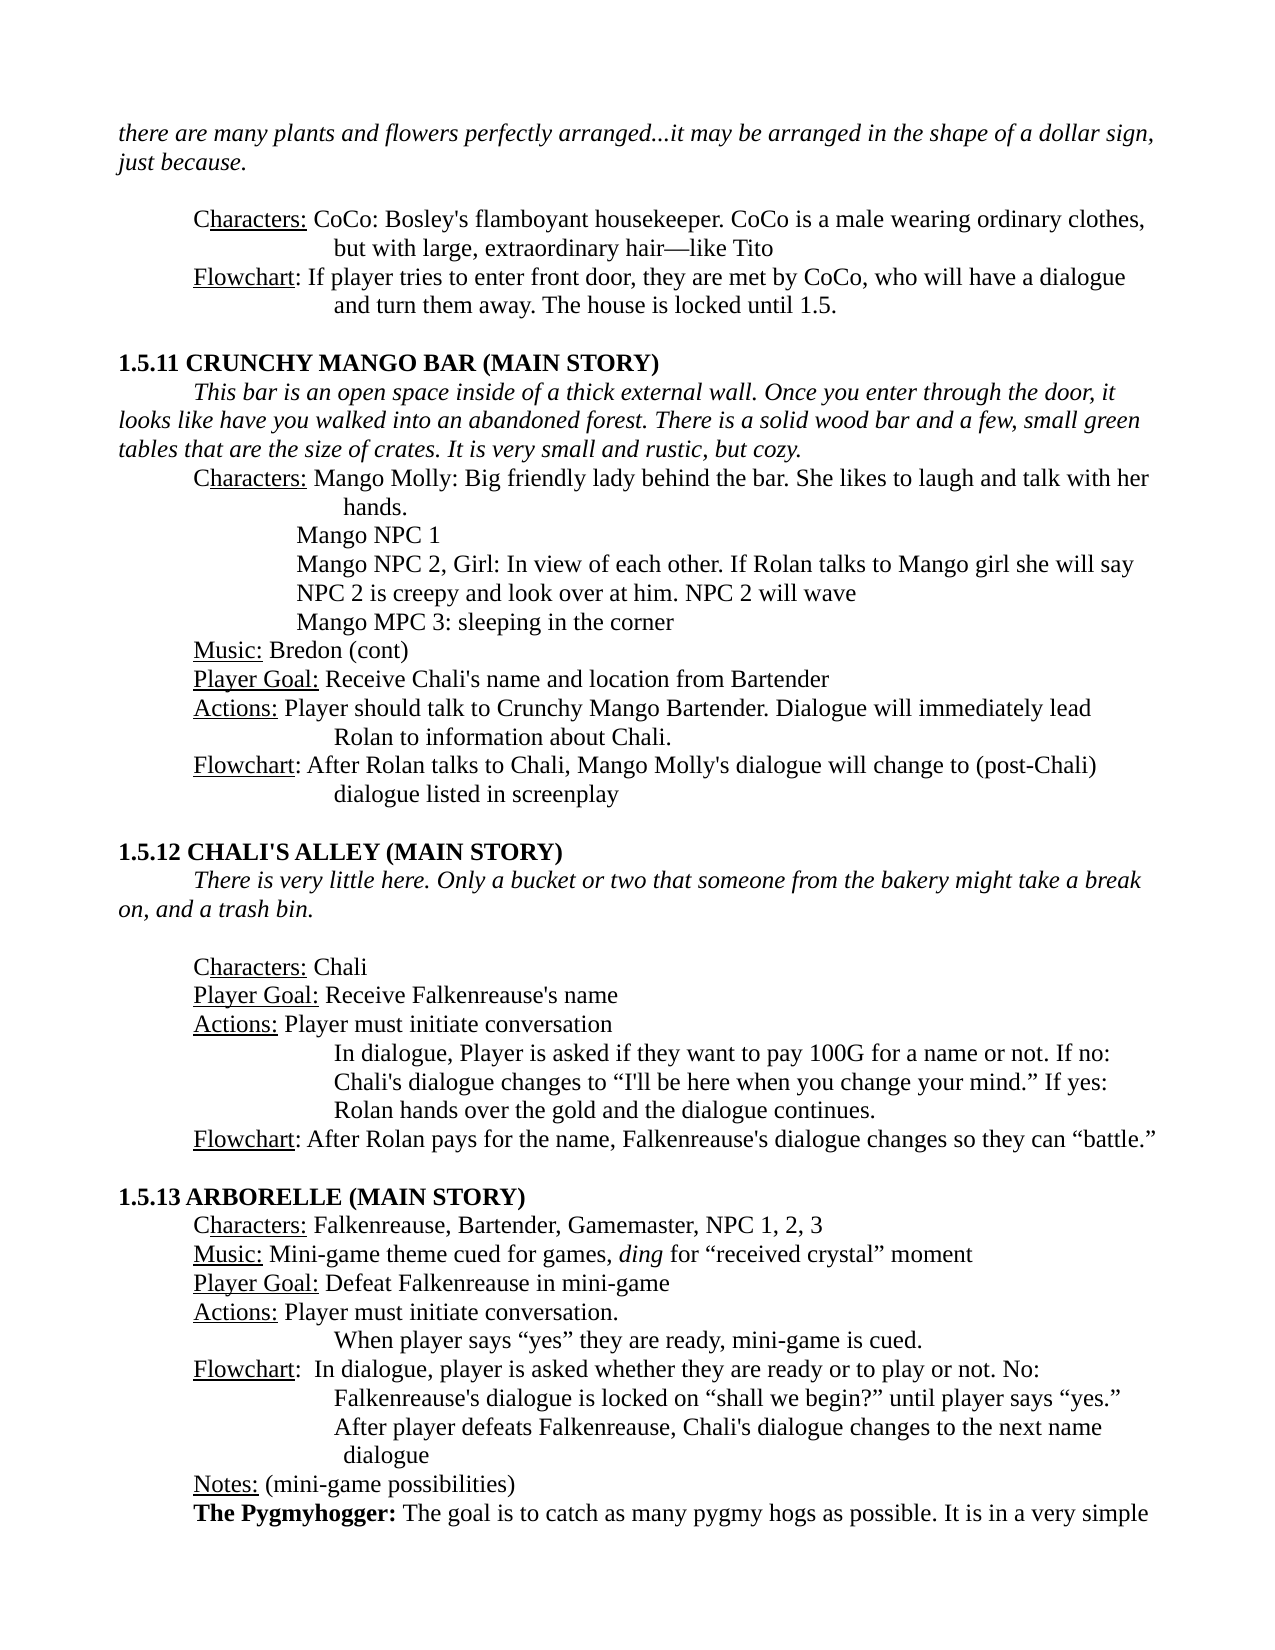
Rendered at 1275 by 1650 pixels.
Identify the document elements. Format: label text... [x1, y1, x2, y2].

text There is very little here. Only a bucket or two that someone from the bakery might take a break on, and a trash bin. [118, 866, 1157, 923]
text Actions: Player must initiate conversation [193, 1009, 1157, 1038]
text Flowchart: After Rolan pays for the name, Falkenreause's dialogue changes so they can “battle.” [193, 1124, 1157, 1153]
text Player Goal: Defeat Falkenreause in mini-game [193, 1268, 1157, 1297]
text The Pygmyhogger: The goal is to catch as many pygmy hogs as possible. It is in a very simple [193, 1498, 1157, 1527]
text Flowchart: In dialogue, player is asked whether they are ready or to play or not. No: Falkenreause's dialogue is locked on “shall we begin?” until player says “yes.” [193, 1354, 1157, 1412]
text Flowchart: After Rolan talks to Chali, Mango Molly's dialogue will change to (post-Chali) dialogue listed in screenplay [193, 751, 1157, 808]
text Music: Bredon (cont) [193, 636, 1157, 664]
text 1.5.11 CRUNCHY MANGO BAR (MAIN STORY) [118, 348, 1157, 377]
text Notes: (mini-game possibilities) [193, 1469, 1157, 1498]
text there are many plants and flowers perfectly arranged...it may be arranged in the shape of a dollar sign, just because. [118, 118, 1157, 176]
text 1.5.13 ARBORELLE (MAIN STORY) [118, 1182, 1157, 1211]
text Characters: Chali [193, 952, 1157, 981]
text Characters: Mango Molly: Big friendly lady behind the bar. She likes to laugh and talk with her hands. [193, 463, 1157, 521]
text Characters: Falkenreause, Bartender, Gamemaster, NPC 1, 2, 3 [193, 1211, 1157, 1239]
text Music: Mini-game theme cued for games, ding for “received crystal” moment [193, 1239, 1157, 1268]
text Actions: Player must initiate conversation. [193, 1297, 1157, 1326]
text Mango NPC 1 [193, 521, 1157, 549]
text After player defeats Falkenreause, Chali's dialogue changes to the next name dialogue [193, 1412, 1157, 1469]
text This bar is an open space inside of a thick external wall. Once you enter through the door, it looks like have you walked into an abandoned forest. There is a solid wood bar and a few, small green tables that are the size of crates. It is very small and rustic, but cozy. [118, 377, 1157, 463]
text Flowchart: If player tries to enter front door, they are met by CoCo, who will have a dialogue and turn them away. The house is locked until 1.5. [193, 262, 1157, 319]
text Mango NPC 2, Girl: In view of each other. If Rolan talks to Mango girl she will say NPC 2 is creepy and look over at him. NPC 2 will wave [193, 549, 1157, 607]
text Player Goal: Receive Chali's name and location from Bartender [193, 664, 1157, 693]
text In dialogue, Player is asked if they want to pay 100G for a name or not. If no: Chali's dialogue changes to “I'll be here when you change your mind.” If yes: Rolan hands over the gold and the dialogue continues. [193, 1038, 1157, 1124]
text 1.5.12 CHALI'S ALLEY (MAIN STORY) [118, 837, 1157, 866]
text Mango MPC 3: sleeping in the corner [193, 607, 1157, 636]
text Characters: CoCo: Bosley's flamboyant housekeeper. CoCo is a male wearing ordinary clothes, but with large, extraordinary hair—like Tito [193, 204, 1157, 262]
text When player says “yes” they are ready, mini-game is cued. [193, 1326, 1157, 1354]
text Actions: Player should talk to Crunchy Mango Bartender. Dialogue will immediately lead Rolan to information about Chali. [193, 693, 1157, 751]
text Player Goal: Receive Falkenreause's name [193, 981, 1157, 1009]
